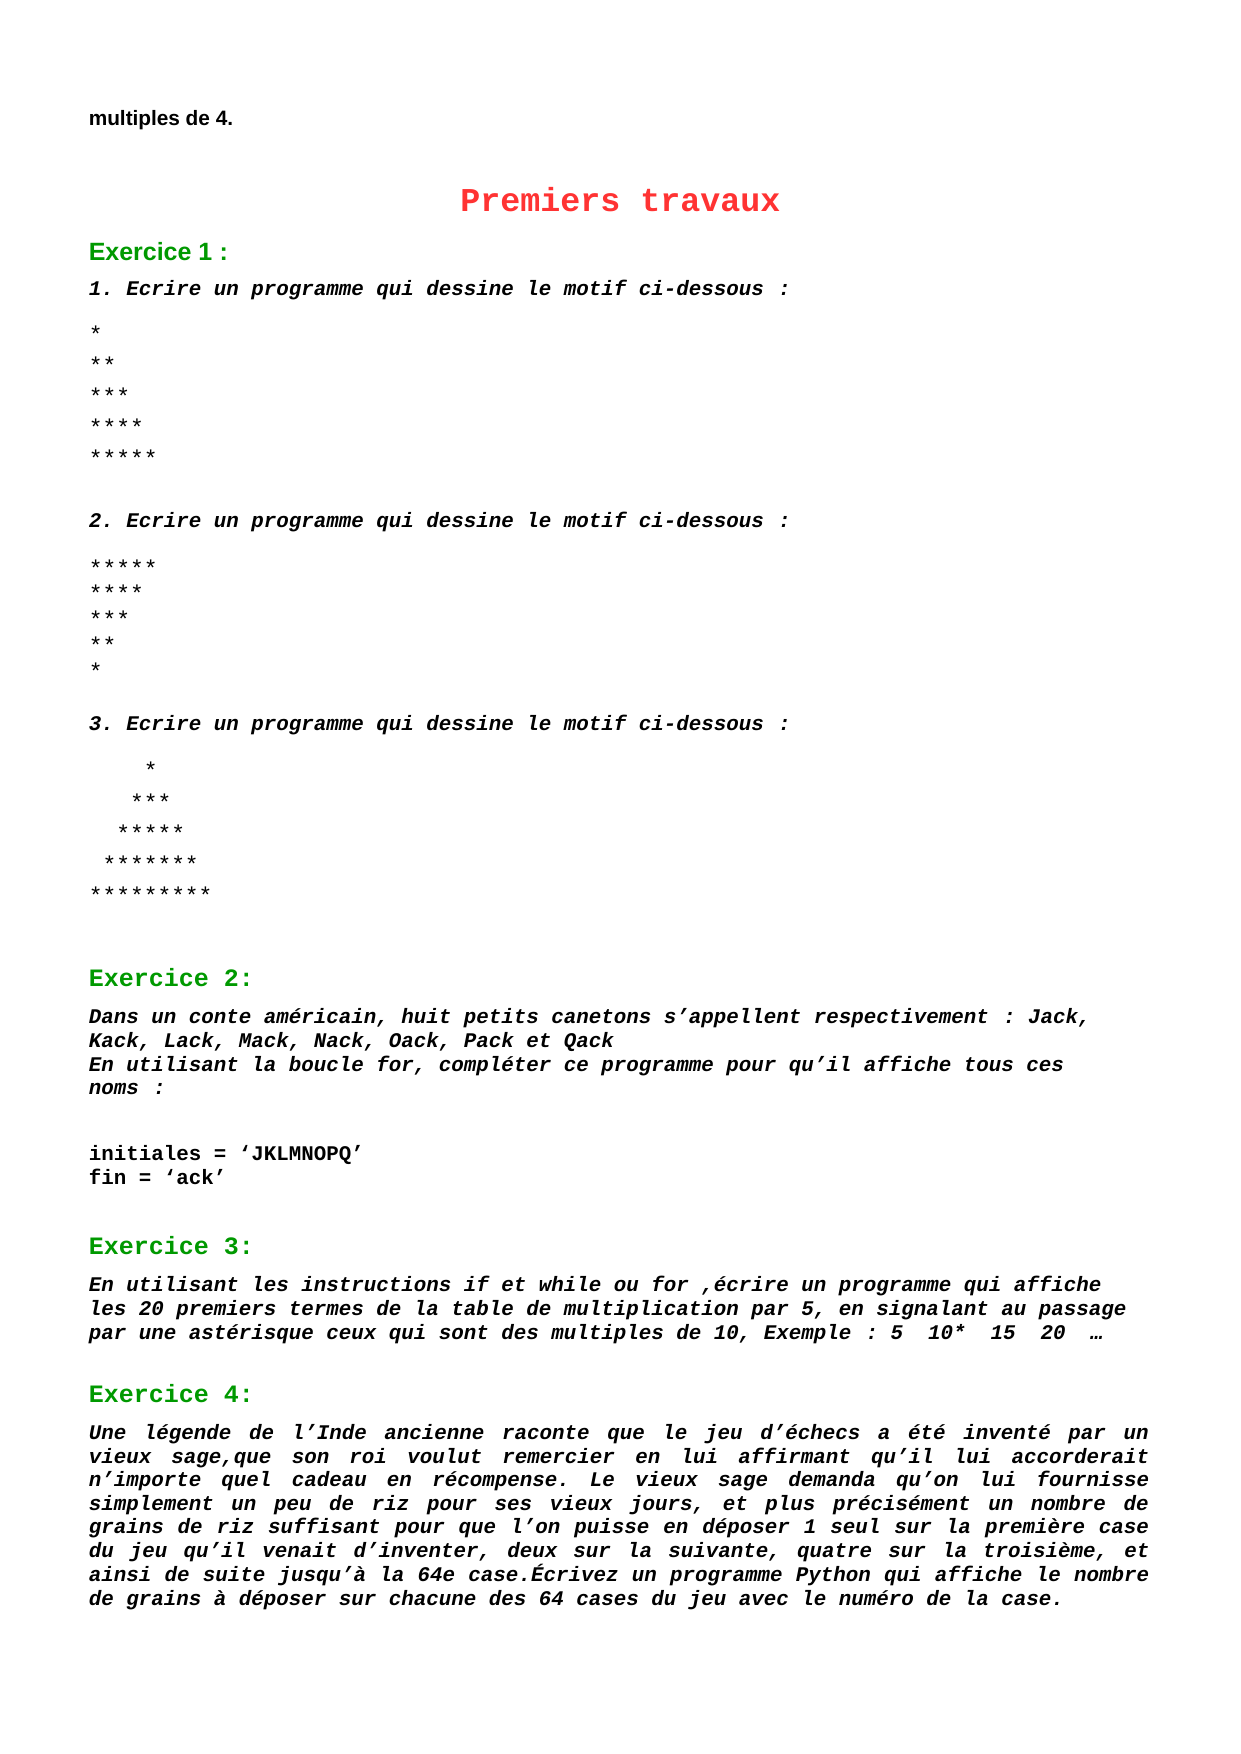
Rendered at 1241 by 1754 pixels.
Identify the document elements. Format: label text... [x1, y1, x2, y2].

text ******* [88, 853, 1152, 879]
text * [88, 323, 1152, 349]
text *** [88, 609, 1152, 635]
text 1. Ecrire un programme qui dessine le motif ci-dessous : [88, 278, 1152, 301]
text Dans un conte américain, huit petits canetons s’appellent respectivement : Jack, Kack, Lack, Mack, Nack, Oack, Pack et Qack [88, 1006, 1152, 1053]
subtitle Exercice 1 : [88, 237, 1152, 265]
text fin = ‘ack’ [88, 1167, 1152, 1191]
text ***** [88, 822, 1152, 848]
text * [88, 760, 1152, 786]
text **** [88, 416, 1152, 442]
text ***** [88, 447, 1152, 473]
text 2. Ecrire un programme qui dessine le motif ci-dessous : [88, 509, 1152, 533]
text En utilisant les instructions if et while ou for ,écrire un programme qui affiche les 20 premiers termes de la table de multiplication par 5, en signalant au passage par une astérisque ceux qui sont des multiples de 10, Exemple : 5 10* 15 20 … [88, 1274, 1152, 1345]
text ** [88, 354, 1152, 380]
text *** [88, 791, 1152, 817]
subtitle Premiers travaux [88, 184, 1152, 222]
text 3. Ecrire un programme qui dessine le motif ci-dessous : [88, 712, 1152, 736]
text ***** [88, 557, 1152, 583]
subtitle Exercice 2: [88, 965, 1152, 994]
subtitle Exercice 3: [88, 1233, 1152, 1262]
text multiples de 4. [88, 106, 1152, 130]
subtitle Exercice 4: [88, 1381, 1152, 1409]
text *** [88, 385, 1152, 411]
text ** [88, 635, 1152, 661]
text Une légende de l’Inde ancienne raconte que le jeu d’échecs a été inventé par un vieux sage,que son roi voulut remercier en lui affirmant qu’il lui accorderait n’importe quel cadeau en récompense. Le vieux sage demanda qu’on lui fournisse simplement un peu de riz pour ses vieux jours, et plus précisément un nombre de grains de riz suffisant pour que l’on puisse en déposer 1 seul sur la première case du jeu qu’il venait d’inventer, deux sur la suivante, quatre sur la troisième, et ainsi de suite jusqu’à la 64e case.Écrivez un programme Python qui affiche le nombre de grains à déposer sur chacune des 64 cases du jeu avec le numéro de la case. [88, 1422, 1152, 1611]
text * [88, 661, 1152, 687]
text ********* [88, 884, 1152, 910]
text **** [88, 583, 1152, 609]
text initiales = ‘JKLMNOPQ’ [88, 1143, 1152, 1167]
text En utilisant la boucle for, compléter ce programme pour qu’il affiche tous ces noms : [88, 1053, 1152, 1101]
